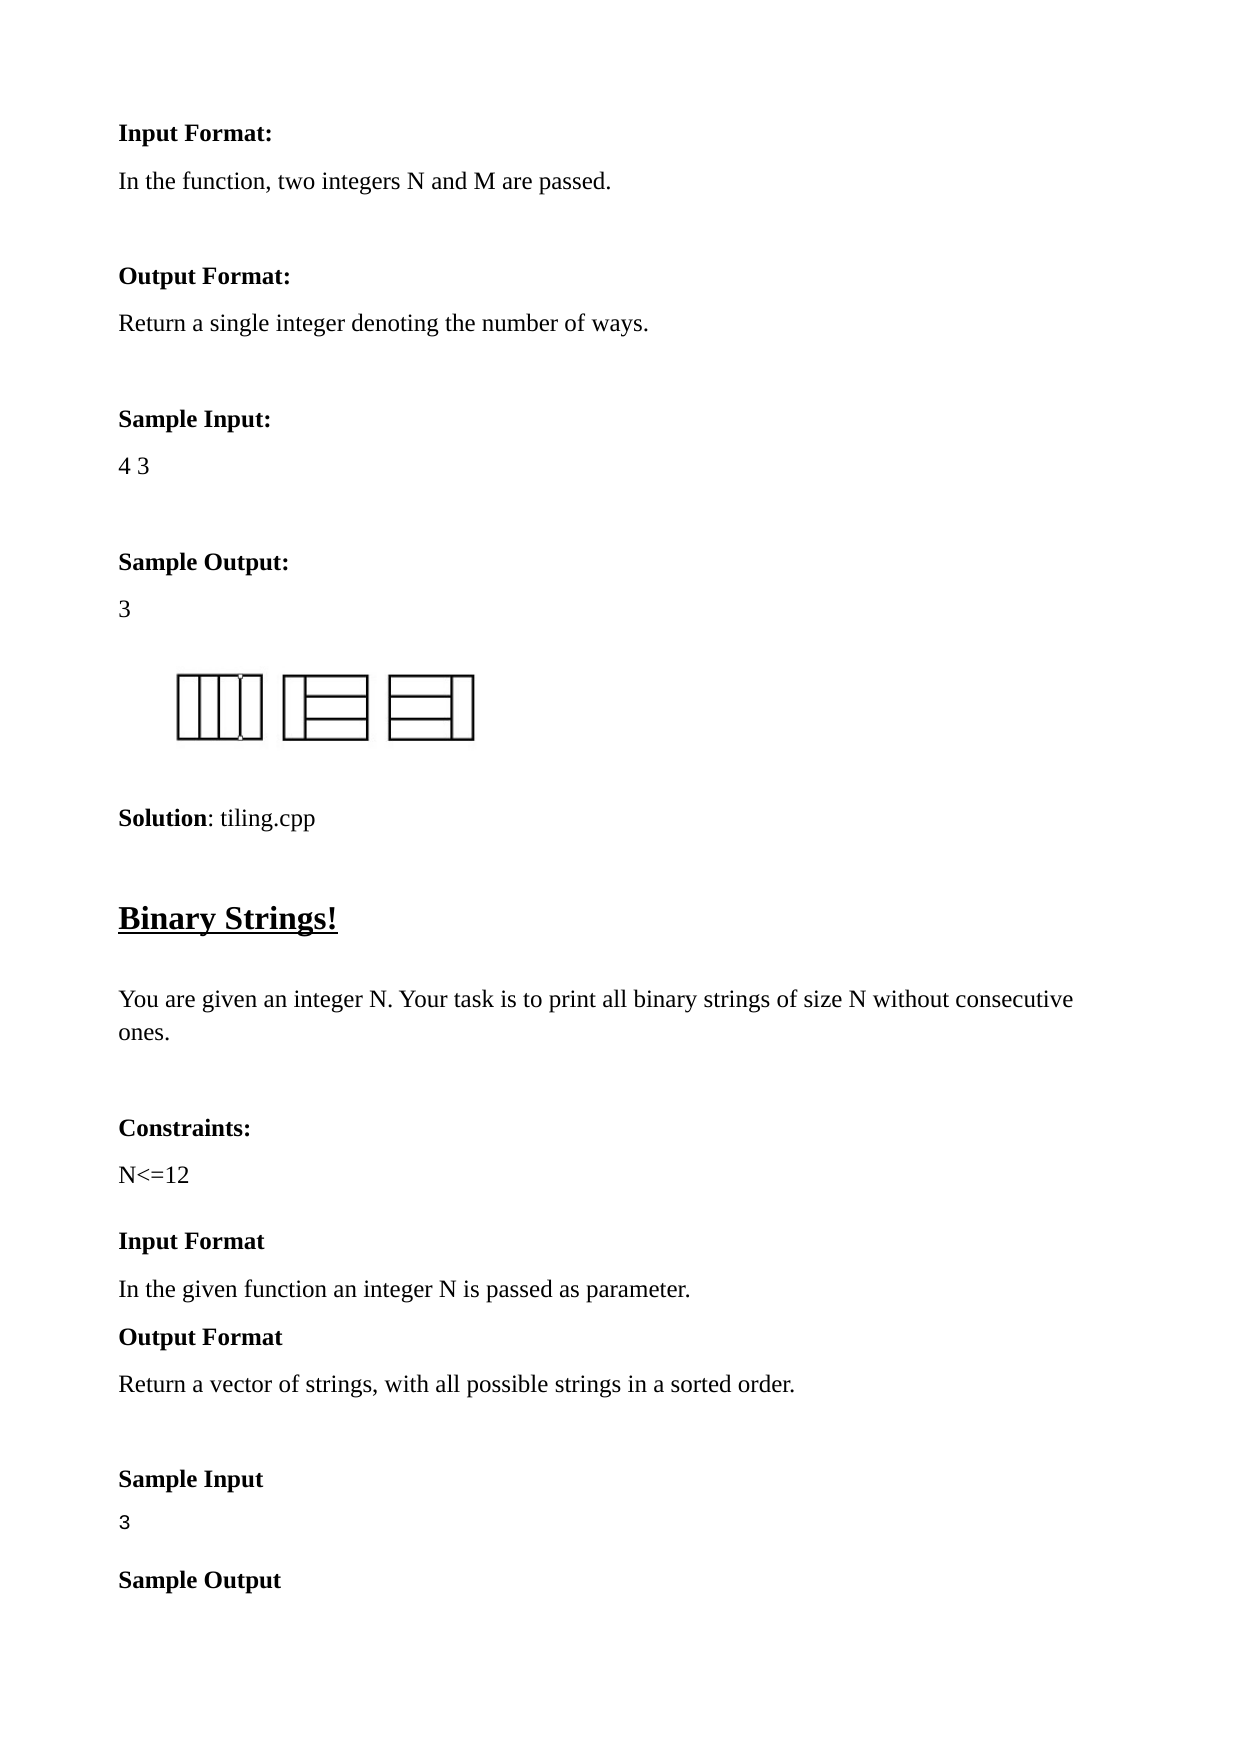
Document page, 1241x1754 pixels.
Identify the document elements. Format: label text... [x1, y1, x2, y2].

text Return a vector of strings, with all possible strings in a sorted order. [118, 1369, 1122, 1398]
text Output Format: [118, 261, 1122, 290]
text Sample Input: [118, 404, 1122, 432]
text Output Format [118, 1322, 1122, 1350]
text 4 3 [118, 451, 1122, 480]
text You are given an integer N. Your task is to print all binary strings of size N without consecutive ones. [118, 984, 1122, 1046]
text Sample Input [118, 1464, 1122, 1493]
text 3 [118, 594, 1122, 623]
text In the function, two integers N and M are passed. [118, 166, 1122, 194]
text N<=12 Input Format [118, 1160, 1122, 1255]
picture [118, 641, 986, 785]
text Sample Output [118, 1565, 1122, 1594]
text Binary Strings! [118, 898, 1122, 937]
text Solution: tiling.cpp [118, 803, 1122, 832]
text In the given function an integer N is passed as parameter. [118, 1274, 1122, 1303]
text Constraints: [118, 1113, 1122, 1141]
text Input Format: [118, 118, 1122, 147]
text Return a single integer denoting the number of ways. [118, 308, 1122, 337]
text 3 [118, 1512, 1122, 1536]
text Sample Output: [118, 547, 1122, 575]
